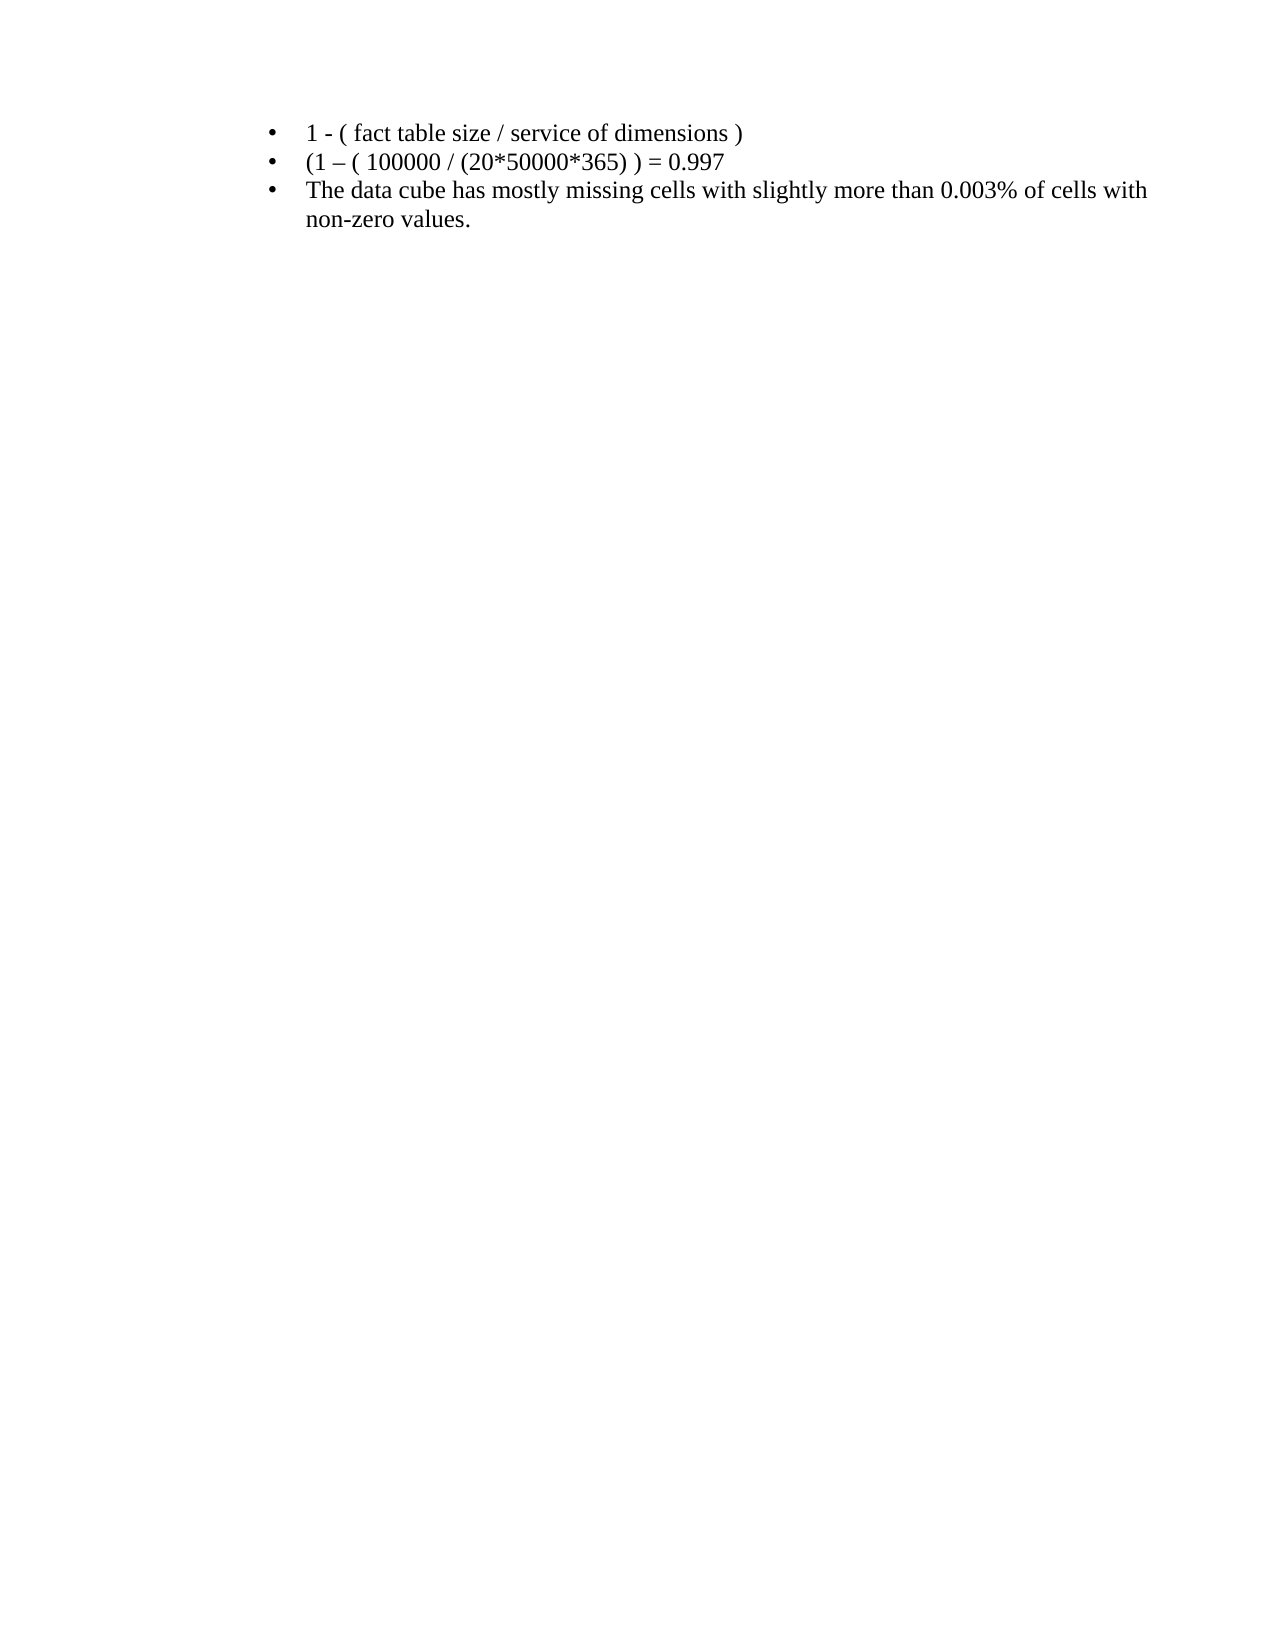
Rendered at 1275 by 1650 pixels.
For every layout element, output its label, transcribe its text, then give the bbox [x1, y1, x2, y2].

list The data cube has mostly missing cells with slightly more than 0.003% of cells with non-zero values. [268, 176, 1157, 233]
list 1 - ( fact table size / service of dimensions ) [268, 118, 1157, 147]
list (1 – ( 100000 / (20*50000*365) ) = 0.997 [268, 147, 1157, 176]
